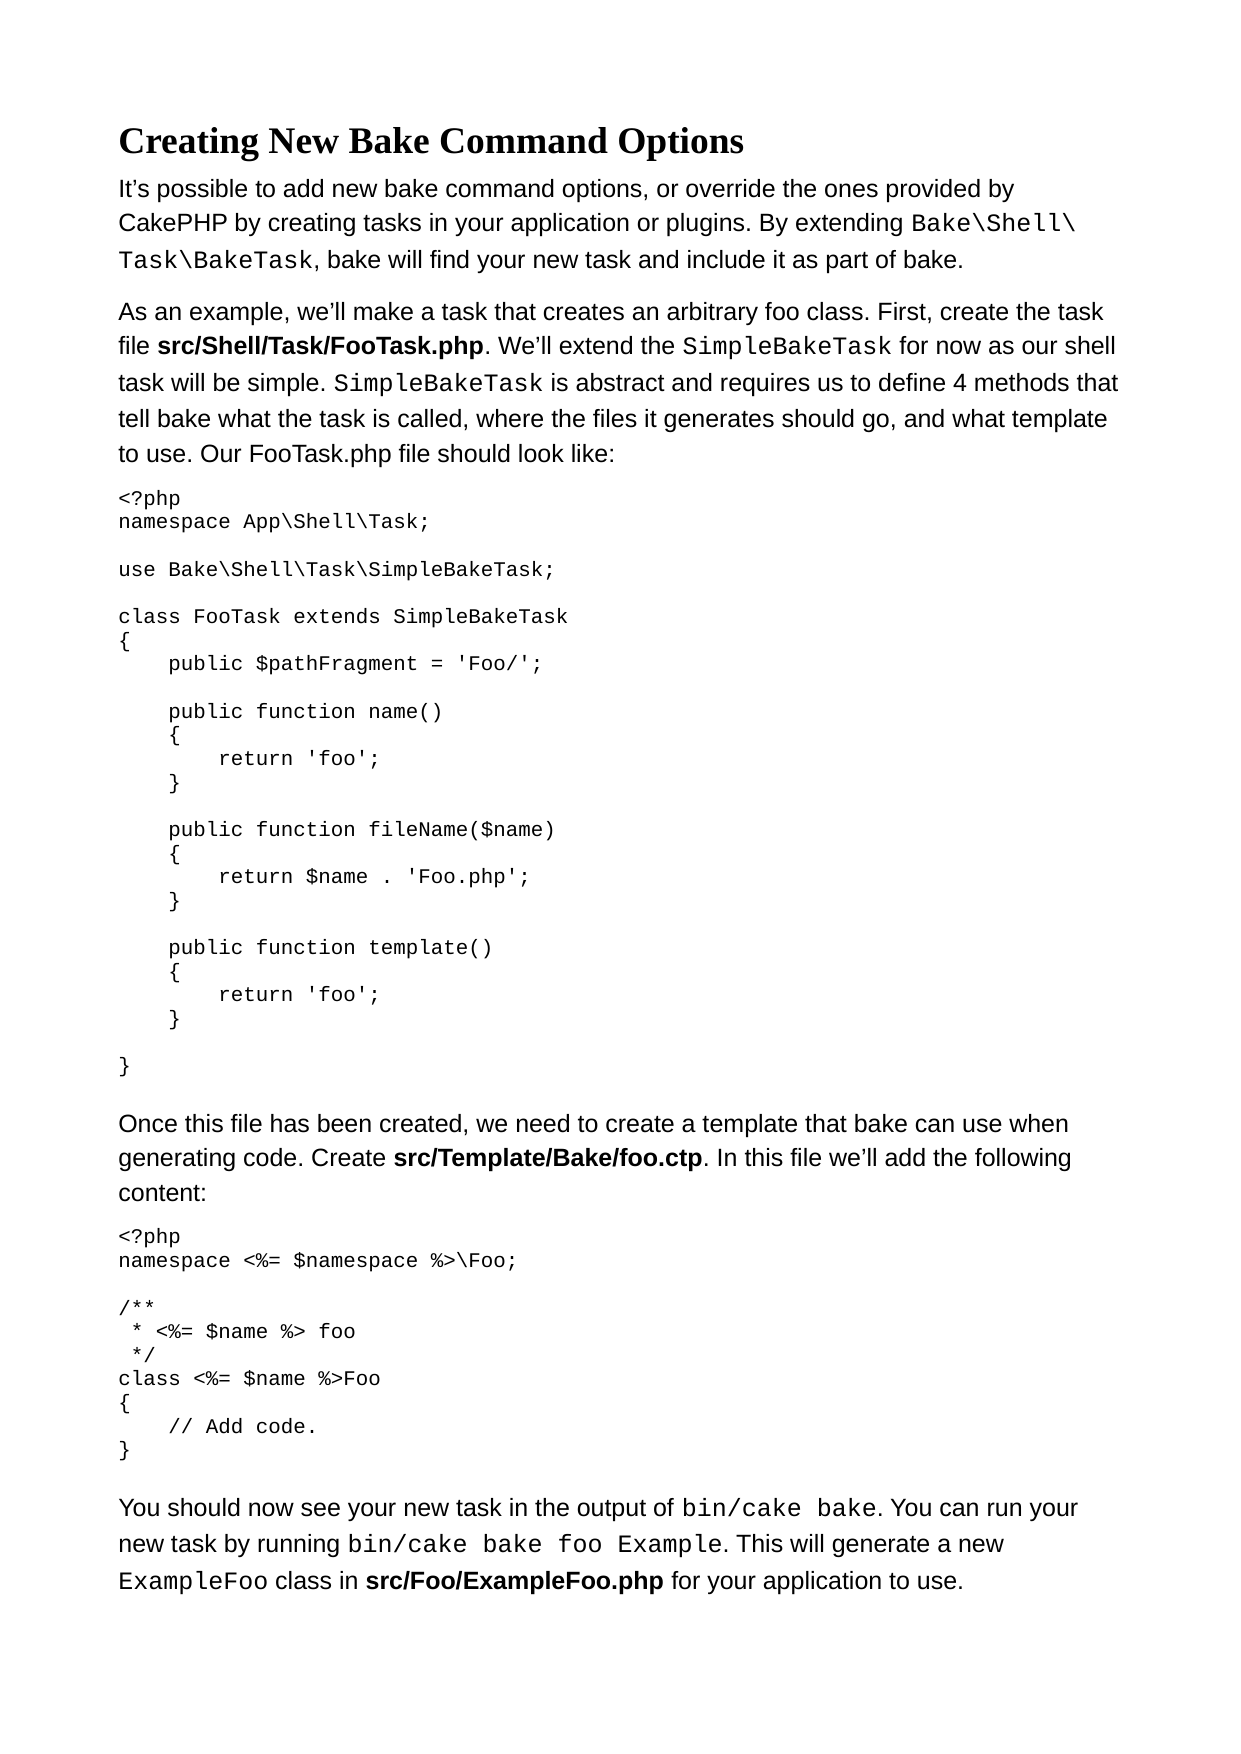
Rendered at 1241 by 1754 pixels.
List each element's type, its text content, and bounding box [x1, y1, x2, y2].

text /** [118, 1297, 1122, 1321]
text } [118, 1008, 1122, 1032]
text } [118, 1439, 1122, 1463]
text { [118, 630, 1122, 653]
text As an example, we’ll make a task that creates an arbitrary foo class. First, create the task file src/Shell/Task/FooTask.php. We’ll extend the SimpleBakeTask for now as our shell task will be simple. SimpleBakeTask is abstract and requires us to define 4 methods that tell bake what the task is called, where the files it generates should go, and what template to use. Our FooTask.php file should look like: [118, 297, 1122, 468]
text return 'foo'; [118, 984, 1122, 1008]
text class FooTask extends SimpleBakeTask [118, 606, 1122, 630]
text { [118, 724, 1122, 748]
text namespace <%= $namespace %>\Foo; [118, 1250, 1122, 1274]
text { [118, 1392, 1122, 1416]
text class <%= $name %>Foo [118, 1368, 1122, 1392]
text */ [118, 1345, 1122, 1368]
text } [118, 1055, 1122, 1079]
text { [118, 843, 1122, 866]
text // Add code. [118, 1416, 1122, 1439]
text } [118, 890, 1122, 913]
text public function template() [118, 937, 1122, 961]
text * <%= $name %> foo [118, 1321, 1122, 1345]
text <?php [118, 1227, 1122, 1250]
text <?php [118, 488, 1122, 512]
text { [118, 961, 1122, 984]
subtitle Creating New Bake Command Options [118, 118, 1122, 161]
text public $pathFragment = 'Foo/'; [118, 653, 1122, 677]
text return $name . 'Foo.php'; [118, 866, 1122, 890]
text use Bake\Shell\Task\SimpleBakeTask; [118, 559, 1122, 582]
text namespace App\Shell\Task; [118, 512, 1122, 535]
text return 'foo'; [118, 748, 1122, 772]
text public function name() [118, 701, 1122, 724]
text It’s possible to add new bake command options, or override the ones provided by CakePHP by creating tasks in your application or plugins. By extending Bake\Shell\Task\BakeTask, bake will find your new task and include it as part of bake. [118, 174, 1122, 276]
text public function fileName($name) [118, 819, 1122, 843]
text } [118, 772, 1122, 795]
text Once this file has been created, we need to create a template that bake can use when generating code. Create src/Template/Bake/foo.ctp. In this file we’ll add the following content: [118, 1108, 1122, 1206]
text You should now see your new task in the output of bin/cake bake. You can run your new task by running bin/cake bake foo Example. This will generate a new ExampleFoo class in src/Foo/ExampleFoo.php for your application to use. [118, 1492, 1122, 1597]
